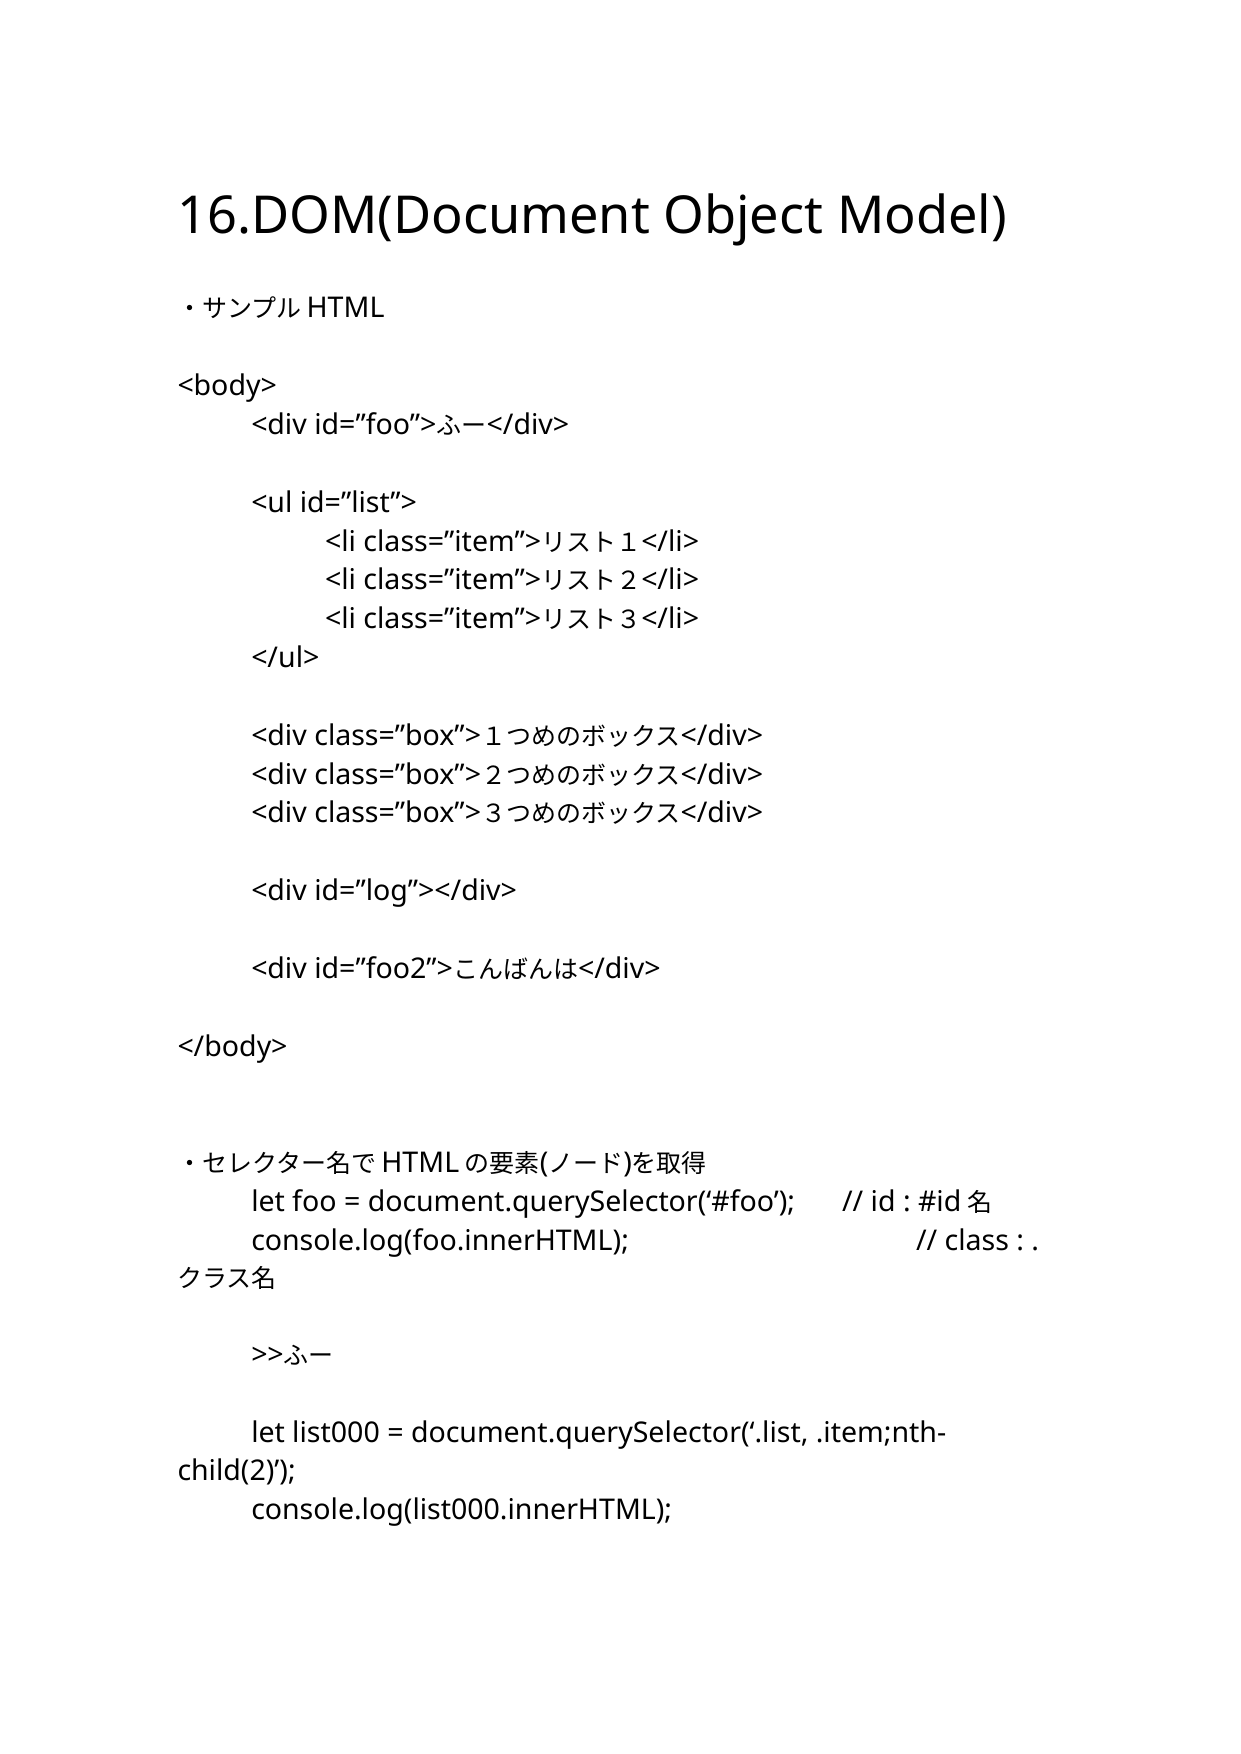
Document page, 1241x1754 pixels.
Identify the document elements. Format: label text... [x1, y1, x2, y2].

text <ul id=”list”> [177, 482, 1063, 520]
text console.log(foo.innerHTML); // class : .クラス名 [177, 1220, 1063, 1295]
text <div class=”box”>２つめのボックス</div> [177, 753, 1063, 792]
text <div class=”box”>３つめのボックス</div> [177, 792, 1063, 831]
text ・サンプルHTML [177, 287, 1063, 326]
text >>ふー [177, 1334, 1063, 1373]
text 16.DOM(Document Object Model) [177, 177, 1063, 248]
text </body> [177, 1026, 1063, 1064]
text let foo = document.querySelector(‘#foo’); // id : #id名 [177, 1181, 1063, 1220]
text <li class=”item”>リスト３</li> [177, 598, 1063, 637]
text <body> [177, 365, 1063, 404]
text <div id=”foo”>ふー</div> [177, 404, 1063, 443]
text <div id=”foo2”>こんばんは</div> [177, 948, 1063, 987]
text console.log(list000.innerHTML); [177, 1489, 1063, 1528]
text <div id=”log”></div> [177, 870, 1063, 909]
text let list000 = document.querySelector(‘.list, .item;nth-child(2)’); [177, 1411, 1063, 1489]
text </ul> [177, 637, 1063, 676]
text ・セレクター名でHTMLの要素(ノード)を取得 [177, 1142, 1063, 1181]
text <li class=”item”>リスト１</li> [177, 520, 1063, 559]
text <div class=”box”>１つめのボックス</div> [177, 715, 1063, 753]
text <li class=”item”>リスト２</li> [177, 559, 1063, 598]
